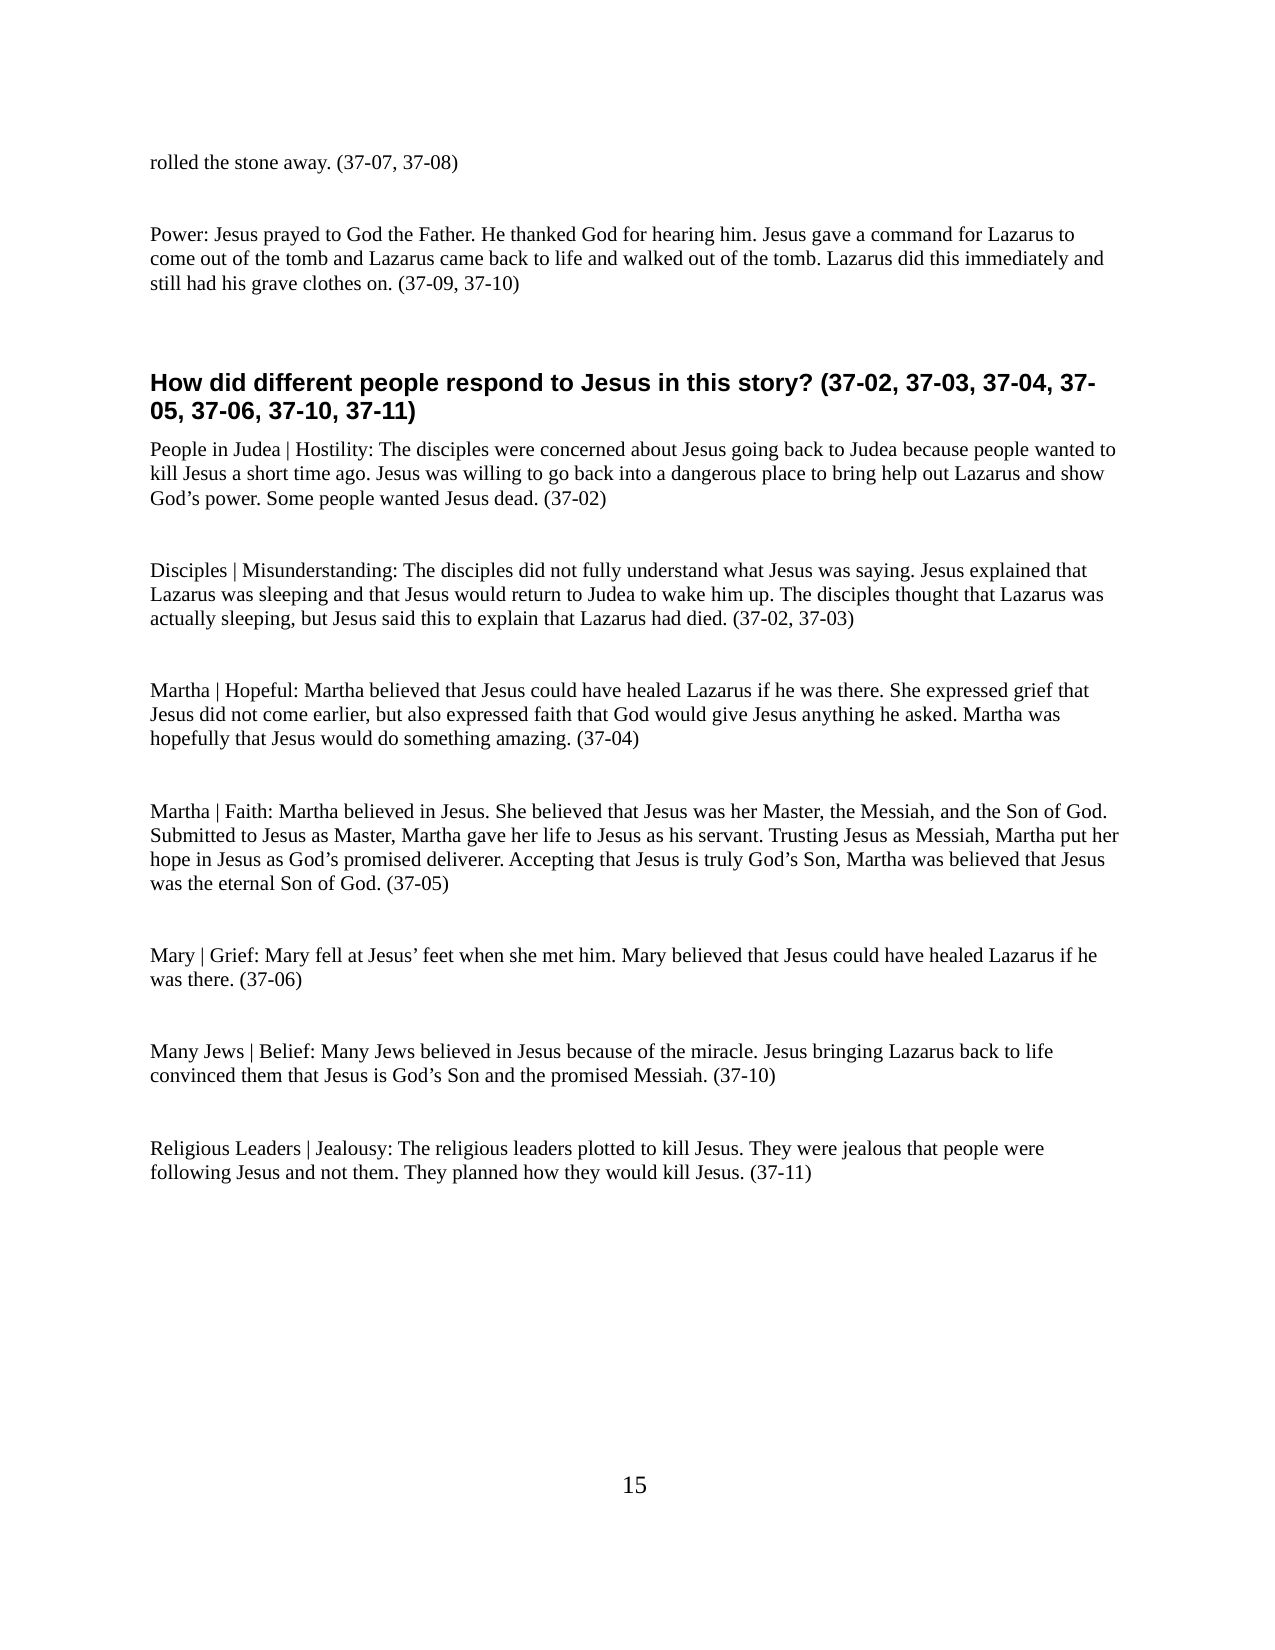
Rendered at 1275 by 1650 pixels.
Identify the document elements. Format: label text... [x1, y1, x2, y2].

text Disciples | Misunderstanding: The disciples did not fully understand what Jesus was saying. Jesus explained that Lazarus was sleeping and that Jesus would return to Judea to wake him up. The disciples thought that Lazarus was actually sleeping, but Jesus said this to explain that Lazarus had died. (37-02, 37-03) [150, 558, 1125, 630]
subtitle How did different people respond to Jesus in this story? (37-02, 37-03, 37-04, 37-05, 37-06, 37-10, 37-11) [150, 368, 1125, 425]
text Martha | Hopeful: Martha believed that Jesus could have healed Lazarus if he was there. She expressed grief that Jesus did not come earlier, but also expressed faith that God would give Jesus anything he asked. Martha was hopefully that Jesus would do something amazing. (37-04) [150, 678, 1125, 750]
text Power: Jesus prayed to God the Father. He thanked God for hearing him. Jesus gave a command for Lazarus to come out of the tomb and Lazarus came back to life and walked out of the tomb. Lazarus did this immediately and still had his grave clothes on. (37-09, 37-10) [150, 222, 1125, 294]
text rolled the stone away. (37-07, 37-08) [150, 150, 1125, 174]
text Many Jews | Belief: Many Jews believed in Jesus because of the miracle. Jesus bringing Lazarus back to life convinced them that Jesus is God’s Son and the promised Messiah. (37-10) [150, 1039, 1125, 1087]
text Religious Leaders | Jealousy: The religious leaders plotted to kill Jesus. They were jealous that people were following Jesus and not them. They planned how they would kill Jesus. (37-11) [150, 1136, 1125, 1184]
text Martha | Faith: Martha believed in Jesus. She believed that Jesus was her Master, the Messiah, and the Son of God. Submitted to Jesus as Master, Martha gave her life to Jesus as his servant. Trusting Jesus as Messiah, Martha put her hope in Jesus as God’s promised deliverer. Accepting that Jesus is truly God’s Son, Martha was believed that Jesus was the eternal Son of God. (37-05) [150, 798, 1125, 895]
text Mary | Grief: Mary fell at Jesus’ feet when she met him. Mary believed that Jesus could have healed Lazarus if he was there. (37-06) [150, 943, 1125, 991]
text People in Judea | Hostility: The disciples were concerned about Jesus going back to Judea because people wanted to kill Jesus a short time ago. Jesus was willing to go back into a dangerous place to bring help out Lazarus and show God’s power. Some people wanted Jesus dead. (37-02) [150, 437, 1125, 509]
